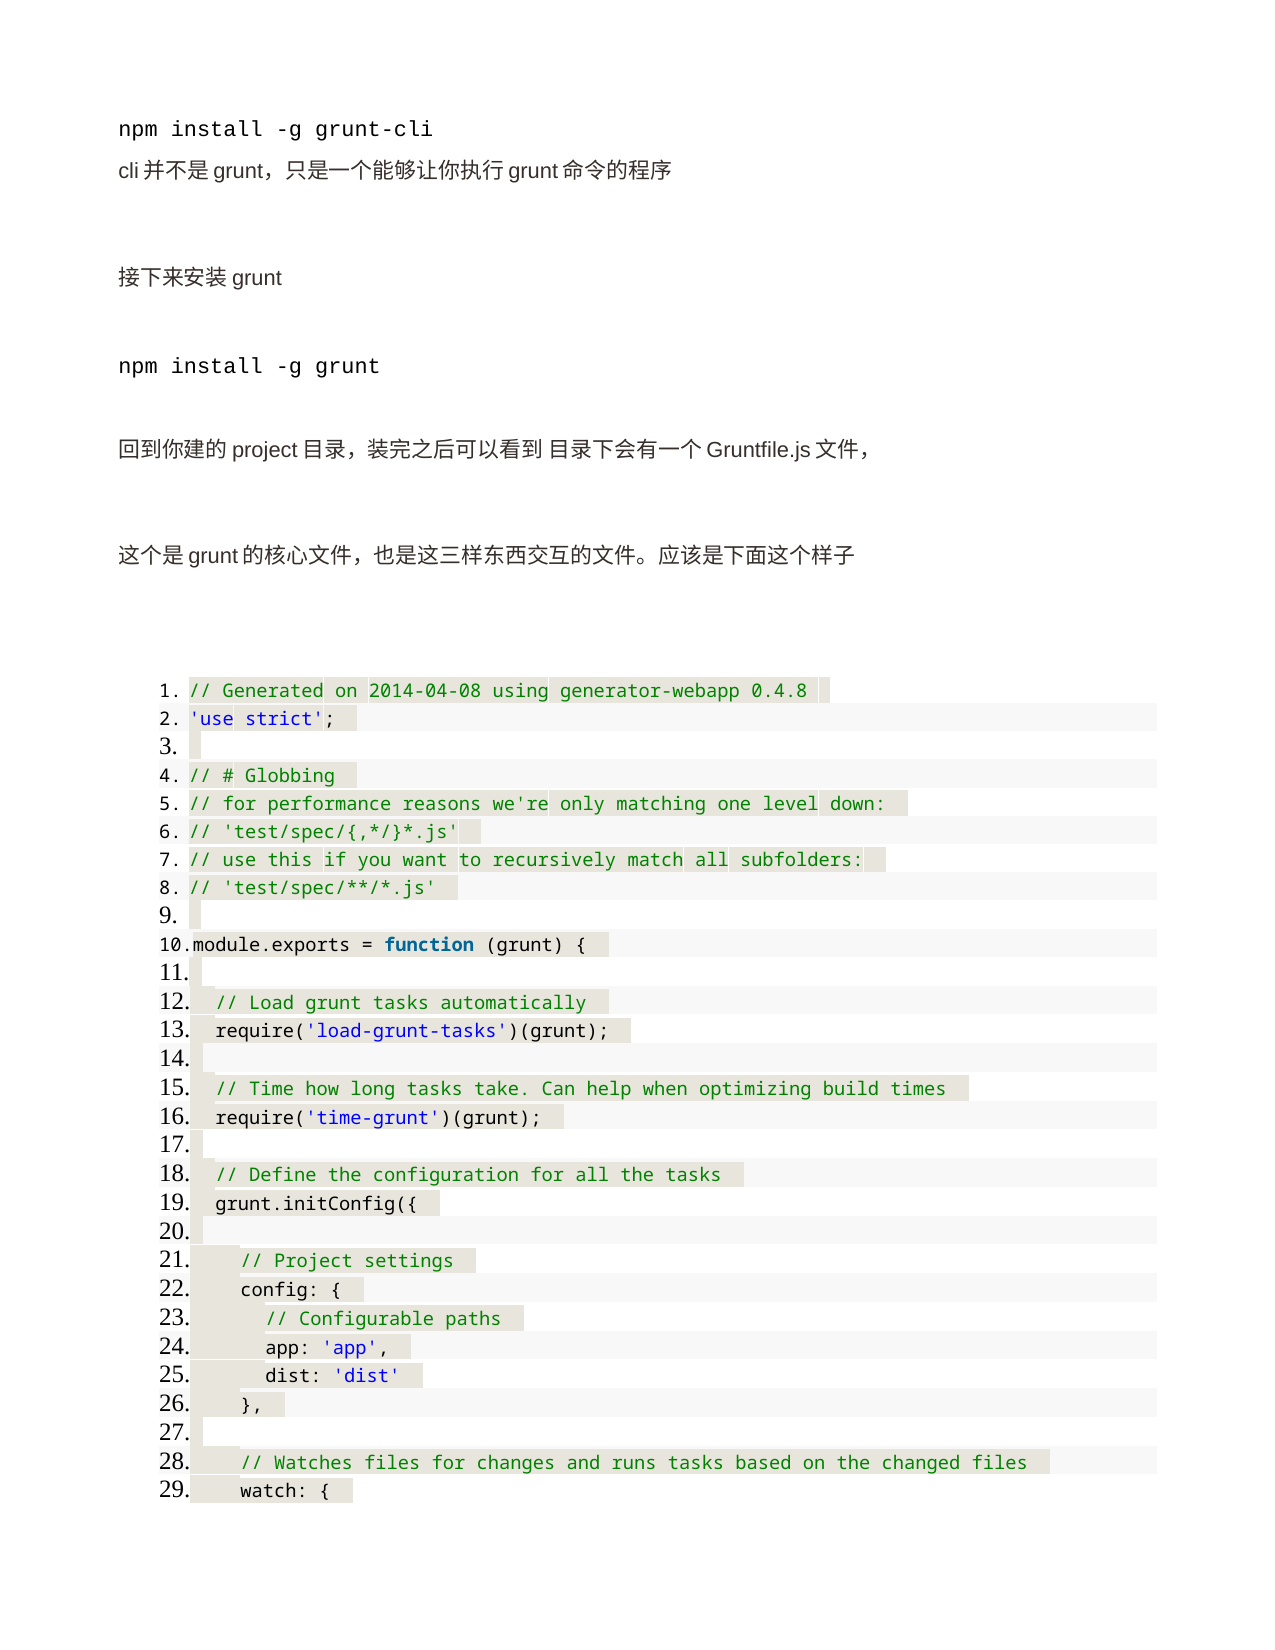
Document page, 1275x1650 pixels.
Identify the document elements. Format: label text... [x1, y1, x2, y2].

list // 'test/spec/**/*.js' [159, 872, 1157, 900]
list // for performance reasons we're only matching one level down: [159, 788, 1157, 816]
list module.exports = function (grunt) { [159, 929, 1157, 957]
list // 'test/spec/{,*/}*.js' [159, 816, 1157, 844]
list // # Globbing [159, 759, 1157, 788]
text 接下来安装grunt [118, 249, 1157, 290]
text npm install -g grunt [118, 355, 1157, 380]
list 'use strict'; [159, 703, 1157, 731]
list require('load-grunt-tasks')(grunt); [159, 1014, 1157, 1043]
list grunt.initConfig({ [159, 1187, 1157, 1216]
list dist: 'dist' [159, 1359, 1157, 1388]
list // Project settings [159, 1244, 1157, 1273]
list // Generated on 2014-04-08 using generator-webapp 0.4.8 [159, 674, 1157, 703]
list // Configurable paths [159, 1302, 1157, 1331]
list watch: { [159, 1474, 1157, 1503]
list require('time-grunt')(grunt); [159, 1101, 1157, 1129]
text 回到你建的project目录，装完之后可以看到 目录下会有一个Gruntfile.js文件， [118, 421, 1157, 462]
list // Load grunt tasks automatically [159, 986, 1157, 1014]
list // Watches files for changes and runs tasks based on the changed files [159, 1446, 1157, 1474]
list }, [159, 1388, 1157, 1417]
text cli并不是grunt，只是一个能够让你执行grunt命令的程序 [118, 143, 1157, 183]
list // Time how long tasks take. Can help when optimizing build times [159, 1072, 1157, 1101]
text npm install -g grunt-cli [118, 118, 1157, 143]
list // use this if you want to recursively match all subfolders: [159, 844, 1157, 872]
list config: { [159, 1273, 1157, 1302]
list app: 'app', [159, 1331, 1157, 1359]
list // Define the configuration for all the tasks [159, 1158, 1157, 1187]
text 这个是grunt的核心文件，也是这三样东西交互的文件。应该是下面这个样子 [118, 528, 1157, 568]
text [javascript] view plaincopy [0, 634, 1141, 674]
